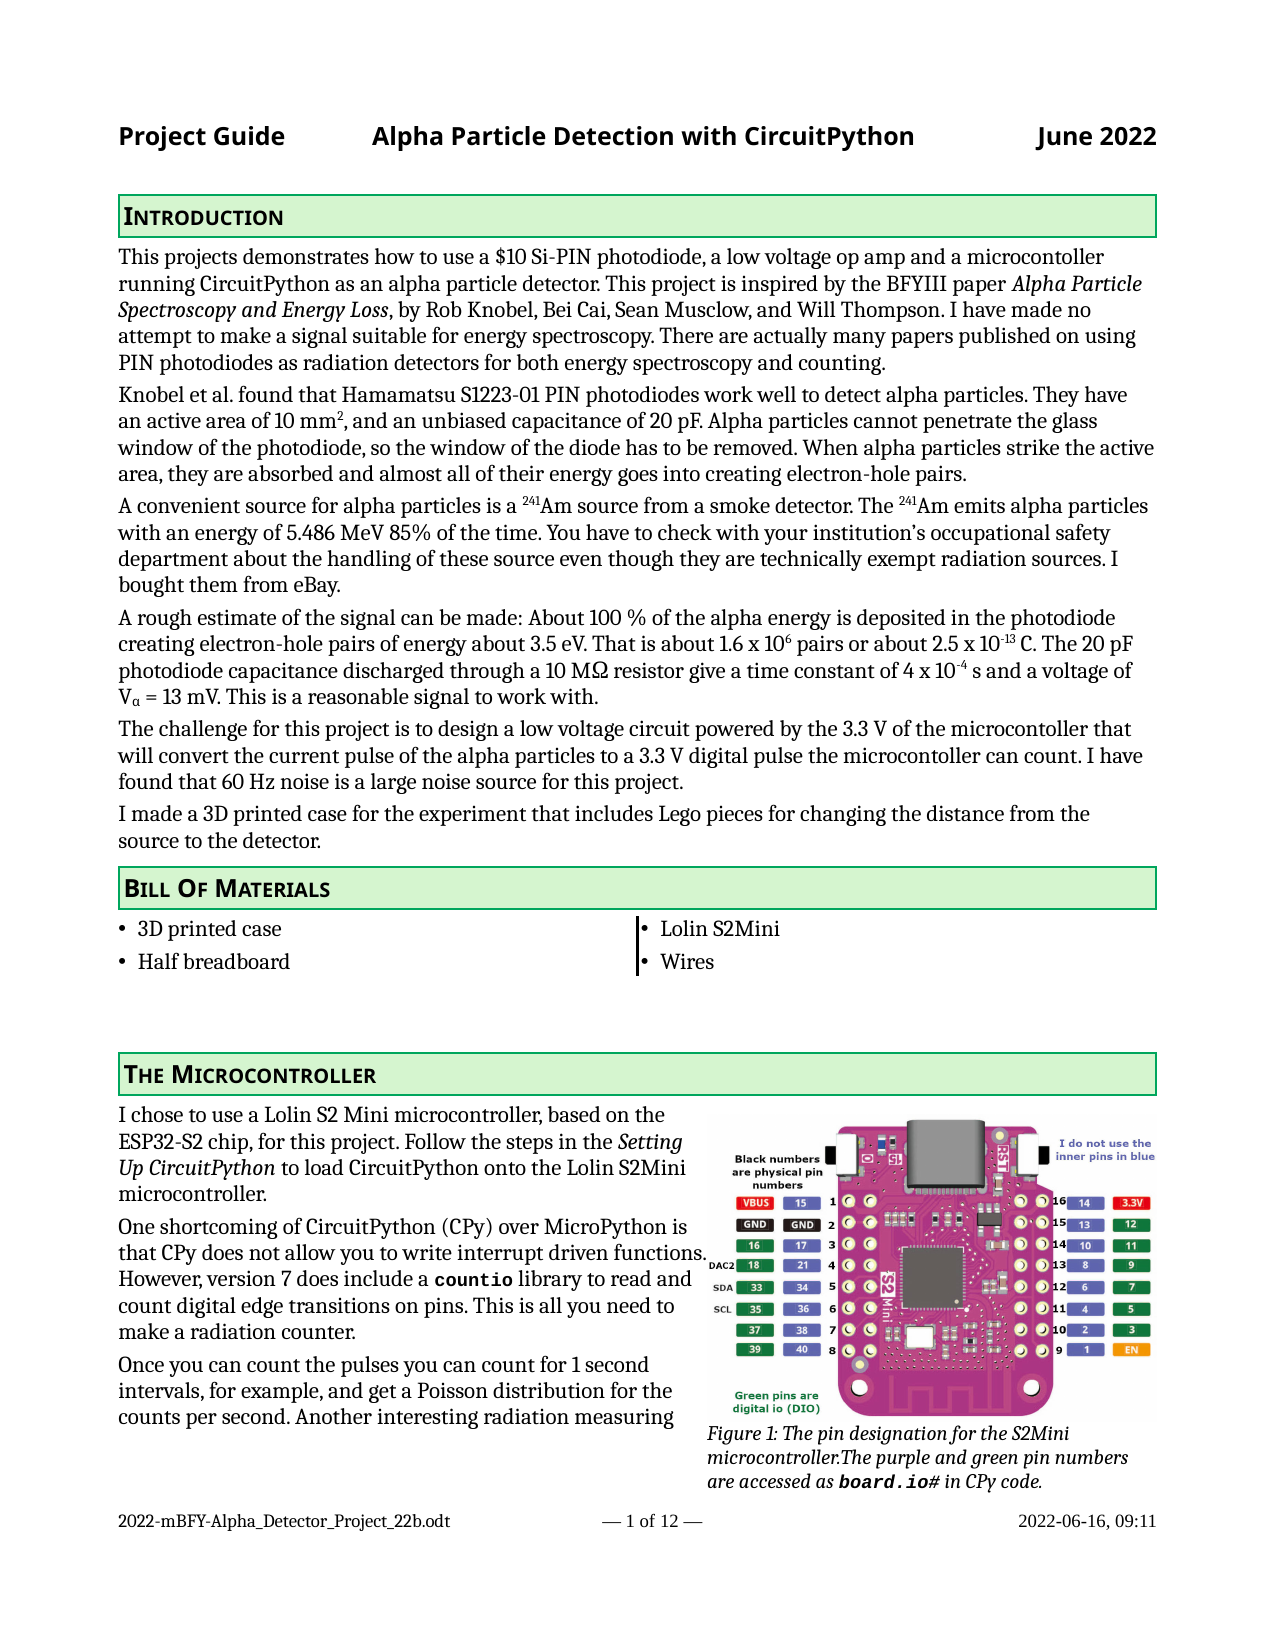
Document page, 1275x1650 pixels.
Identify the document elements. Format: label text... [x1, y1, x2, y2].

list Lolin S2Mini [641, 916, 1157, 943]
subtitle Introduction [120, 196, 1155, 236]
list 3D printed case [118, 916, 634, 943]
text One shortcoming of CircuitPython (CPy) over MicroPython is that CPy does not allow you to write interrupt driven functions. However, version 7 does include a countio library to read and count digital edge transitions on pins. This is all you need to make a radiation counter. [118, 1213, 706, 1345]
text I chose to use a Lolin S2 Mini microcontroller, based on the ESP32-S2 chip, for this project. Follow the steps in the Setting Up CircuitPython to load CircuitPython onto the Lolin S2Mini microcontroller. [118, 1102, 1157, 1207]
list Half breadboard [118, 949, 634, 975]
text Figure 1: The pin designation for the S2Mini microcontroller.The purple and green pin numbers are accessed as board.io# in CPy code. [707, 1422, 1157, 1494]
subtitle The Microcontroller [120, 1054, 1155, 1094]
text The challenge for this project is to design a low voltage circuit powered by the 3.3 V of the microcontoller that will convert the current pulse of the alpha particles to a 3.3 V digital pulse the microcontoller can count. I have found that 60 Hz noise is a large noise source for this project. [118, 716, 1157, 795]
list Wires [641, 949, 1157, 975]
text Once you can count the pulses you can count for 1 second intervals, for example, and get a Poisson distribution for the counts per second. Another interesting radiation measuring [118, 1351, 707, 1430]
text A rough estimate of the signal can be made: About 100 % of the alpha energy is deposited in the photodiode creating electron-hole pairs of energy about 3.5 eV. That is about 1.6 x 106 pairs or about 2.5 x 10-13 C. The 20 pF photodiode capacitance discharged through a 10 MΩ resistor give a time constant of 4 x 10-4 s and a voltage of Vα = 13 mV. This is a reasonable signal to work with. [118, 605, 1157, 710]
text A convenient source for alpha particles is a 241Am source from a smoke detector. The 241Am emits alpha particles with an energy of 5.486 MeV 85% of the time. You have to check with your institution’s occupational safety department about the handling of these source even though they are technically exempt radiation sources. I bought them from eBay. [118, 493, 1157, 599]
text I made a 3D printed case for the experiment that includes Lego pieces for changing the distance from the source to the detector. [118, 801, 1157, 854]
subtitle Bill Of Materials [120, 868, 1155, 908]
picture [706, 1114, 1157, 1422]
text This projects demonstrates how to use a $10 Si-PIN photodiode, a low voltage op amp and a microcontoller running CircuitPython as an alpha particle detector. This project is inspired by the BFYIII paper Alpha Particle Spectroscopy and Energy Loss, by Rob Knobel, Bei Cai, Sean Musclow, and Will Thompson. I have made no attempt to make a signal suitable for energy spectroscopy. There are actually many papers published on using PIN photodiodes as radiation detectors for both energy spectroscopy and counting. [118, 244, 1157, 376]
text Knobel et al. found that Hamamatsu S1223-01 PIN photodiodes work well to detect alpha particles. They have an active area of 10 mm2, and an unbiased capacitance of 20 pF. Alpha particles cannot penetrate the glass window of the photodiode, so the window of the diode has to be removed. When alpha particles strike the active area, they are absorbed and almost all of their energy goes into creating electron-hole pairs. [118, 382, 1157, 487]
